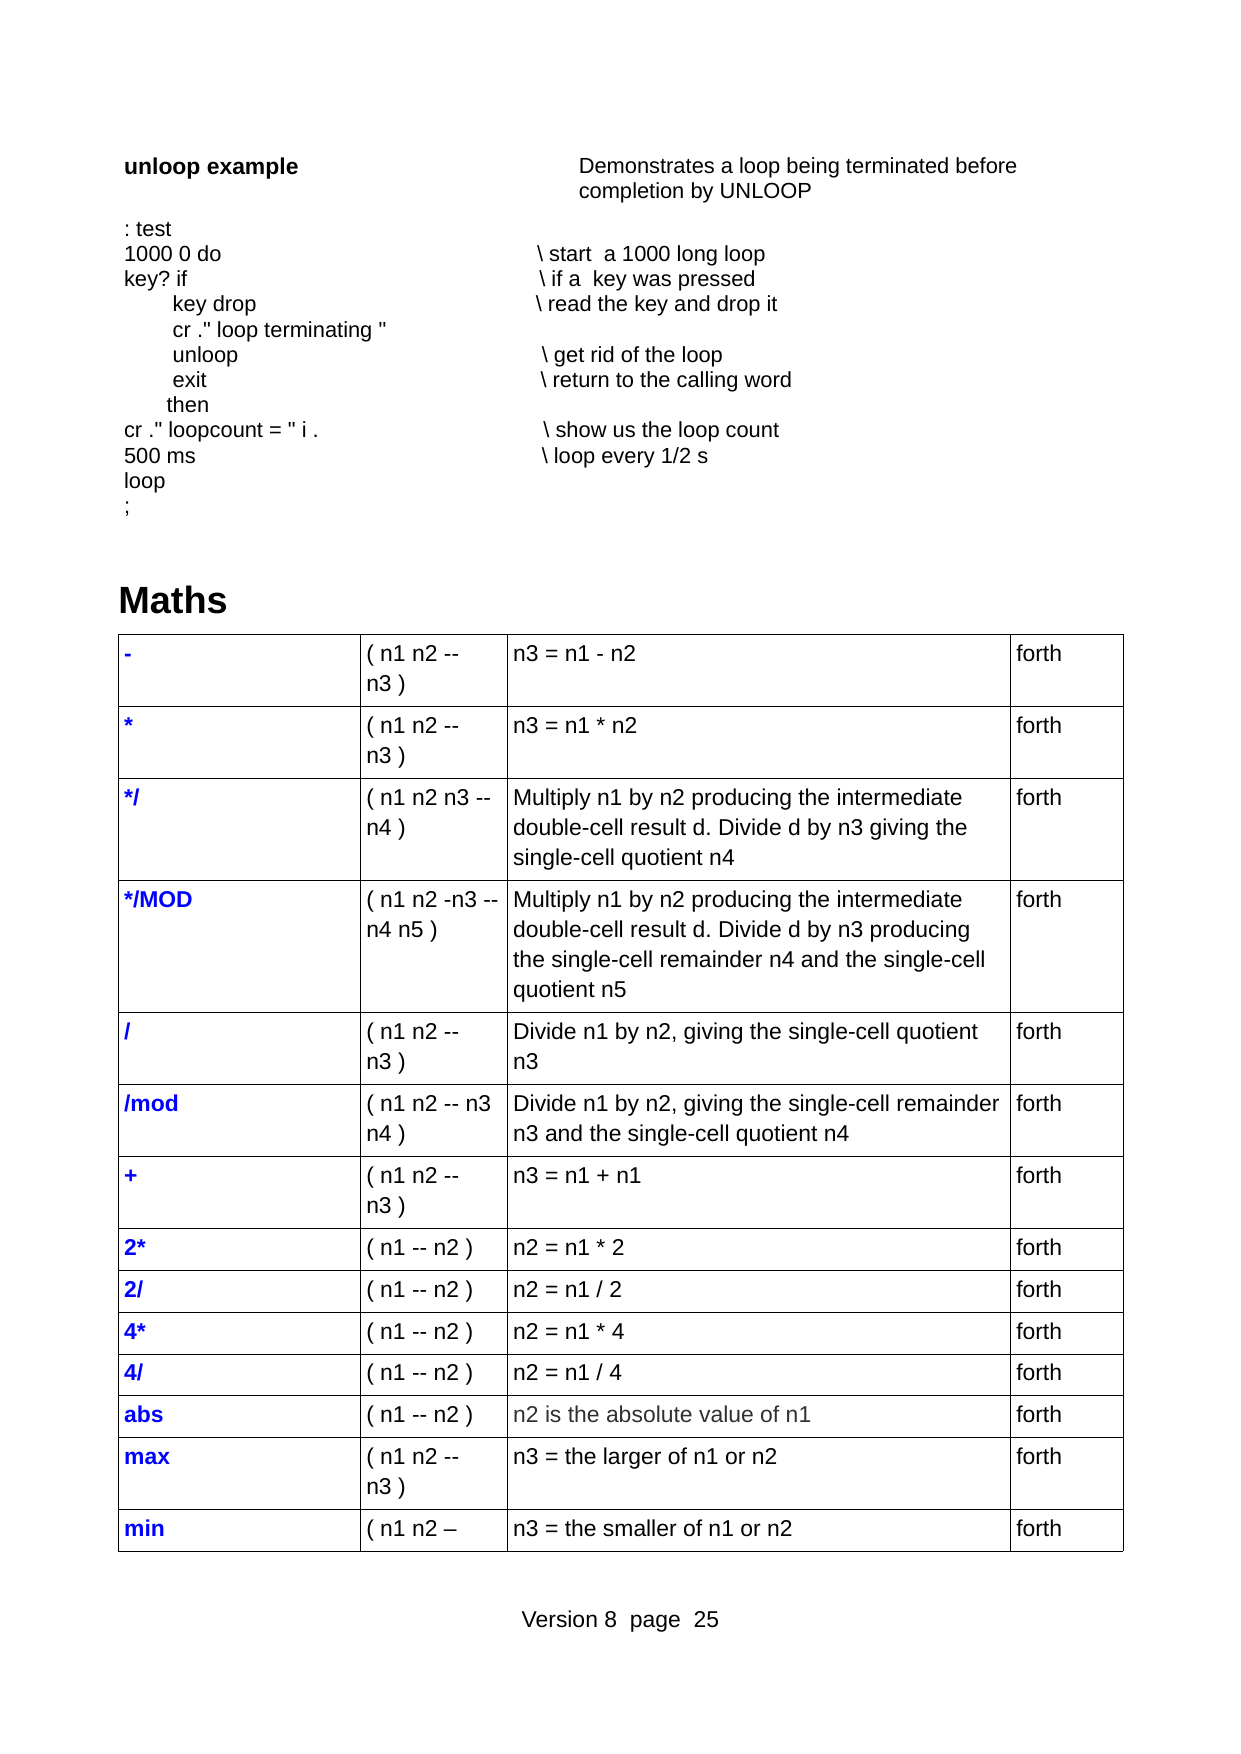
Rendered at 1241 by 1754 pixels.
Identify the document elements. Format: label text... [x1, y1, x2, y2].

table_cell ( n1 n2 -- n3 ) [361, 1157, 507, 1228]
table_cell min [119, 1510, 360, 1551]
table_header unloop example [118, 147, 453, 210]
table_cell ( n1 n2 – [361, 1510, 507, 1551]
table_cell n2 = n1 * 4 [508, 1313, 1010, 1353]
table_cell 4/ [119, 1355, 360, 1395]
table_cell ( n1 n2 -- n3 ) [361, 707, 507, 778]
table_cell ( n1 -- n2 ) [361, 1396, 507, 1437]
table_cell ( n1 -- n2 ) [361, 1355, 507, 1395]
table_cell + [119, 1157, 360, 1228]
table_cell forth [1011, 1396, 1123, 1437]
table_cell forth [1011, 1271, 1123, 1312]
table_cell n2 is the absolute value of n1 [508, 1396, 1010, 1437]
table_cell forth [1011, 1313, 1123, 1353]
table_cell n3 = n1 * n2 [508, 707, 1010, 778]
table_cell forth [1011, 1157, 1123, 1228]
table_cell * [119, 707, 360, 778]
table_cell n2 = n1 * 2 [508, 1229, 1010, 1270]
table_cell 2/ [119, 1271, 360, 1312]
table_header [453, 147, 573, 210]
table_cell ( n1 n2 n3 -- n4 ) [361, 779, 507, 880]
table_cell abs [119, 1396, 360, 1437]
table_cell */ [119, 779, 360, 880]
table_cell ( n1 -- n2 ) [361, 1229, 507, 1270]
table_cell n3 = n1 + n1 [508, 1157, 1010, 1228]
table_cell Divide n1 by n2, giving the single-cell remainder n3 and the single-cell quotient n4 [508, 1085, 1010, 1156]
table_cell forth [1011, 1085, 1123, 1156]
table_cell Multiply n1 by n2 producing the intermediate double-cell result d. Divide d by n3 producing the single-cell remainder n4 and the single-cell quotient n5 [508, 881, 1010, 1012]
table_cell ( n1 n2 -- n3 n4 ) [361, 1085, 507, 1156]
table_cell forth [1011, 1438, 1123, 1509]
table_header ( n1 n2 -- n3 ) [361, 635, 507, 706]
table_cell forth [1011, 1510, 1123, 1551]
subtitle Maths [118, 578, 1122, 621]
table_cell n3 = the smaller of n1 or n2 [508, 1510, 1010, 1551]
table_cell n3 = the larger of n1 or n2 [508, 1438, 1010, 1509]
table_cell */MOD [119, 881, 360, 1012]
table_cell forth [1011, 779, 1123, 880]
table_cell ( n1 -- n2 ) [361, 1271, 507, 1312]
table_cell forth [1011, 881, 1123, 1012]
table_cell 2* [119, 1229, 360, 1270]
table_cell forth [1011, 707, 1123, 778]
table_cell forth [1011, 1013, 1123, 1084]
table_cell ( n1 -- n2 ) [361, 1313, 507, 1353]
table_cell max [119, 1438, 360, 1509]
table_cell / [119, 1013, 360, 1084]
table_header n3 = n1 - n2 [508, 635, 1010, 706]
table_header forth [1011, 635, 1123, 706]
table_cell Multiply n1 by n2 producing the intermediate double-cell result d. Divide d by n3 giving the single-cell quotient n4 [508, 779, 1010, 880]
table_cell /mod [119, 1085, 360, 1156]
table_cell forth [1011, 1355, 1123, 1395]
table_cell n2 = n1 / 4 [508, 1355, 1010, 1395]
table_cell : test 1000 0 do \ start a 1000 long loop key? if \ if a key was pressed key drop \ read the key and drop it cr ." loop terminating " unloop \ get rid of the loop exit \ return to the calling word then cr ." loopcount = " i . \ show us the loop count 500 ms \ loop every 1/2 s loop ; [118, 210, 1123, 524]
table_header - [119, 635, 360, 706]
table_cell Divide n1 by n2, giving the single-cell quotient n3 [508, 1013, 1010, 1084]
table_cell 4* [119, 1313, 360, 1353]
table_header Demonstrates a loop being terminated before completion by UNLOOP [573, 147, 1123, 210]
table_cell n2 = n1 / 2 [508, 1271, 1010, 1312]
table_cell ( n1 n2 -- n3 ) [361, 1438, 507, 1509]
table_cell forth [1011, 1229, 1123, 1270]
table_cell ( n1 n2 -n3 -- n4 n5 ) [361, 881, 507, 1012]
table_cell ( n1 n2 -- n3 ) [361, 1013, 507, 1084]
